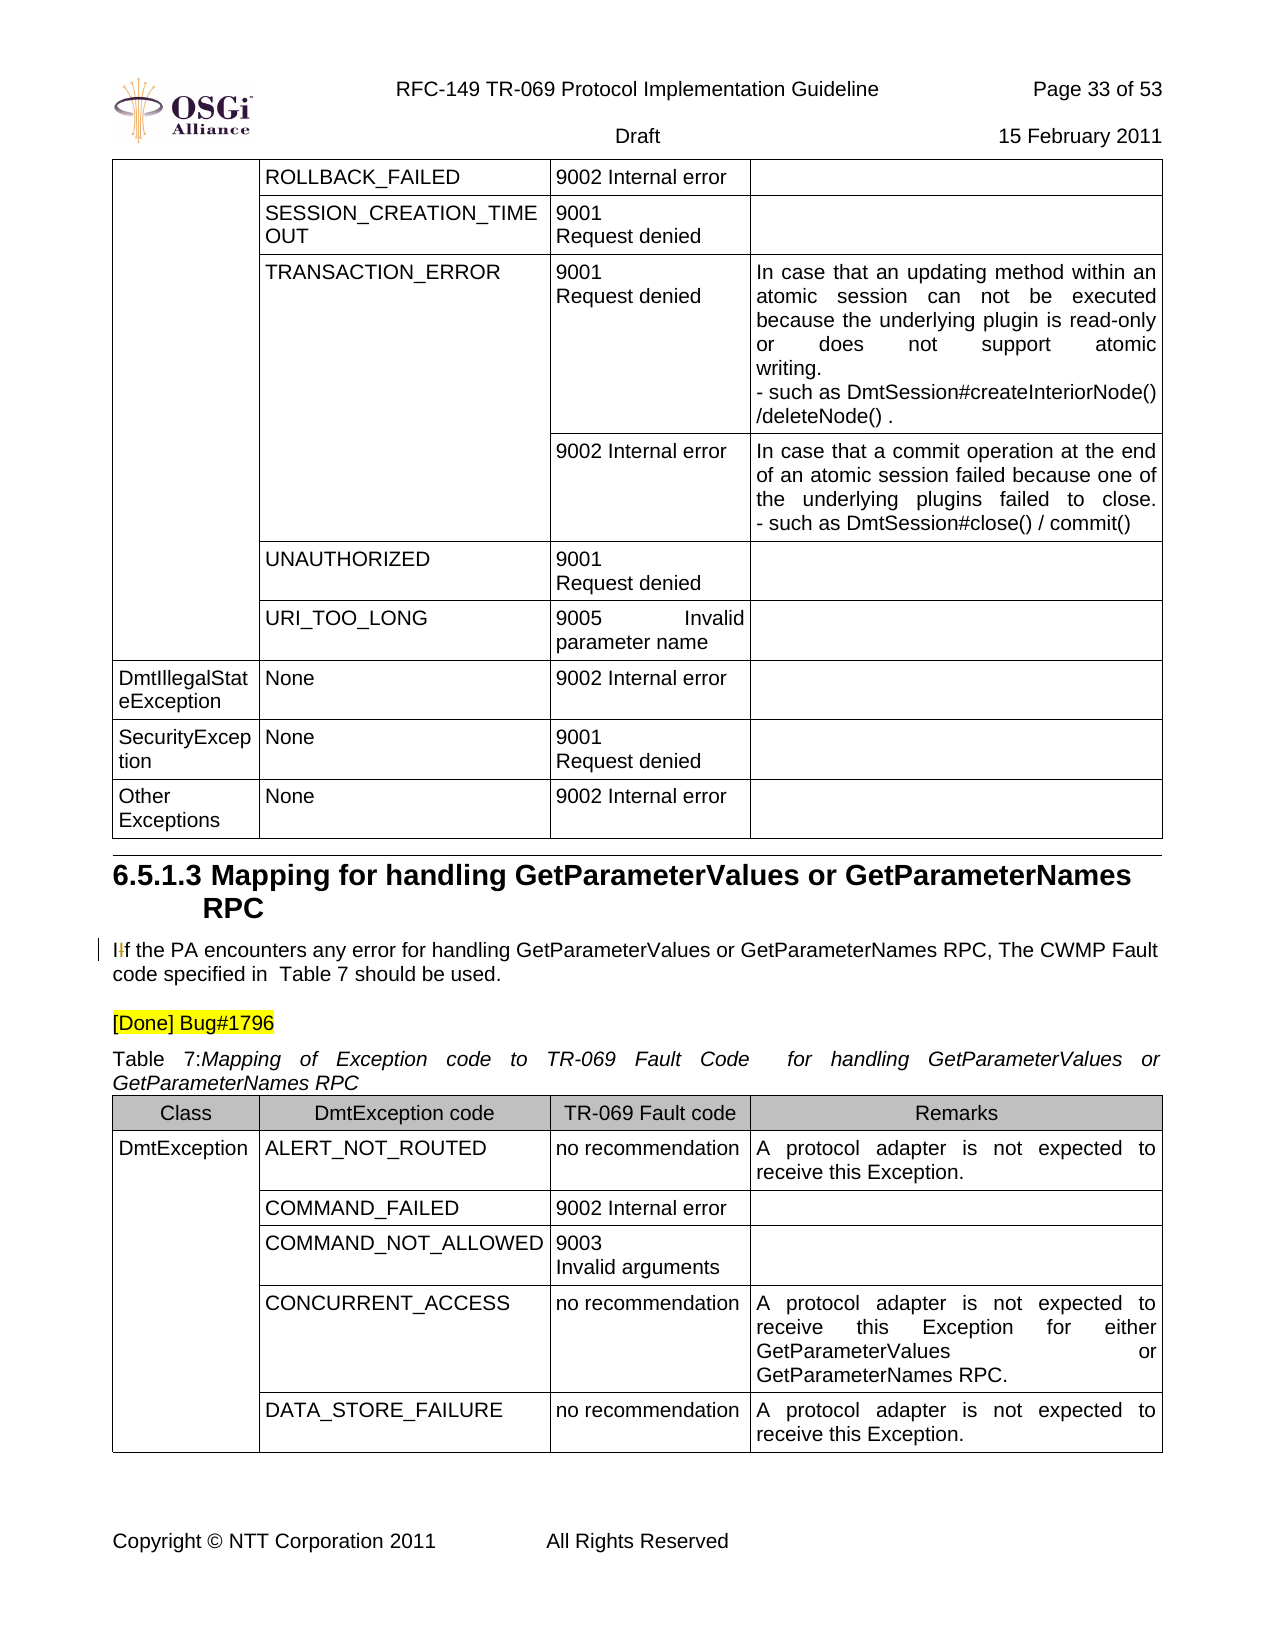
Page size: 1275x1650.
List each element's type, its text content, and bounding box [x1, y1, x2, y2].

table_cell [751, 542, 1162, 600]
table_cell 9001 Request denied [551, 720, 750, 778]
table_cell [751, 1226, 1162, 1285]
table_cell no recommendation [551, 1286, 750, 1392]
table_cell A protocol adapter is not expected to receive this Exception. [751, 1393, 1162, 1452]
table_cell SecurityException [113, 720, 259, 778]
table_cell 9001 Request denied [551, 255, 750, 433]
table_cell 9002 Internal error [551, 661, 750, 719]
table_cell DATA_STORE_FAILURE [260, 1393, 550, 1452]
table_cell DmtException [113, 1131, 259, 1452]
table_cell In case that an updating method within an atomic session can not be executed because the underlying plugin is read-only or does not support atomic writing. - such as DmtSession#createInteriorNode() /deleteNode() . [751, 255, 1162, 433]
table_cell [751, 1191, 1162, 1225]
table_header DmtException code [260, 1096, 550, 1130]
table_cell DmtIllegalStateException [113, 661, 259, 719]
text Table 7:Mapping of Exception code to TR-069 Fault Code for handling GetParameterValues or GetParameterNames RPC [112, 1047, 1162, 1095]
table_cell SESSION_CREATION_TIMEOUT [260, 196, 550, 254]
text [Done] Bug#1796 [112, 1010, 1162, 1034]
picture [114, 78, 254, 143]
table_cell URI_TOO_LONG [260, 601, 550, 659]
subtitle Mapping for handling GetParameterValues or GetParameterNames RPC [112, 856, 1162, 925]
table_cell ALERT_NOT_ROUTED [260, 1131, 550, 1190]
table_header TR-069 Fault code [551, 1096, 750, 1130]
table_cell 9005 Invalid parameter name [551, 601, 750, 659]
table_cell 9002 Internal error [551, 780, 750, 838]
table_cell None [260, 780, 550, 838]
table_cell Other Exceptions [113, 780, 259, 838]
table_cell 9001 Request denied [551, 542, 750, 600]
table_cell [113, 160, 259, 659]
table_cell COMMAND_NOT_ALLOWED [260, 1226, 550, 1285]
table_cell no recommendation [551, 1393, 750, 1452]
table_cell 9002 Internal error [551, 1191, 750, 1225]
text If the PA encounters any error for handling GetParameterValues or GetParameterNames RPC, The CWMP Fault code specified in Table 7 should be used. [112, 937, 1162, 985]
table_cell [751, 196, 1162, 254]
table_cell COMMAND_FAILED [260, 1191, 550, 1225]
table_cell In case that a commit operation at the end of an atomic session failed because one of the underlying plugins failed to close. - such as DmtSession#close() / commit() [751, 434, 1162, 541]
table_cell None [260, 661, 550, 719]
table_cell A protocol adapter is not expected to receive this Exception for either GetParameterValues or GetParameterNames RPC. [751, 1286, 1162, 1392]
table_cell [751, 720, 1162, 778]
table_cell [751, 780, 1162, 838]
table_cell [751, 601, 1162, 659]
table_cell no recommendation [551, 1131, 750, 1190]
table_cell [751, 160, 1162, 194]
table_cell A protocol adapter is not expected to receive this Exception. [751, 1131, 1162, 1190]
table_cell 9001 Request denied [551, 196, 750, 254]
table_cell 9002 Internal error [551, 160, 750, 194]
table_cell 9003 Invalid arguments [551, 1226, 750, 1285]
table_cell TRANSACTION_ERROR [260, 255, 550, 541]
table_cell UNAUTHORIZED [260, 542, 550, 600]
table_cell ROLLBACK_FAILED [260, 160, 550, 194]
table_cell CONCURRENT_ACCESS [260, 1286, 550, 1392]
table_header Class [113, 1096, 259, 1130]
table_header Remarks [751, 1096, 1162, 1130]
table_cell 9002 Internal error [551, 434, 750, 541]
table_cell None [260, 720, 550, 778]
table_cell [751, 661, 1162, 719]
